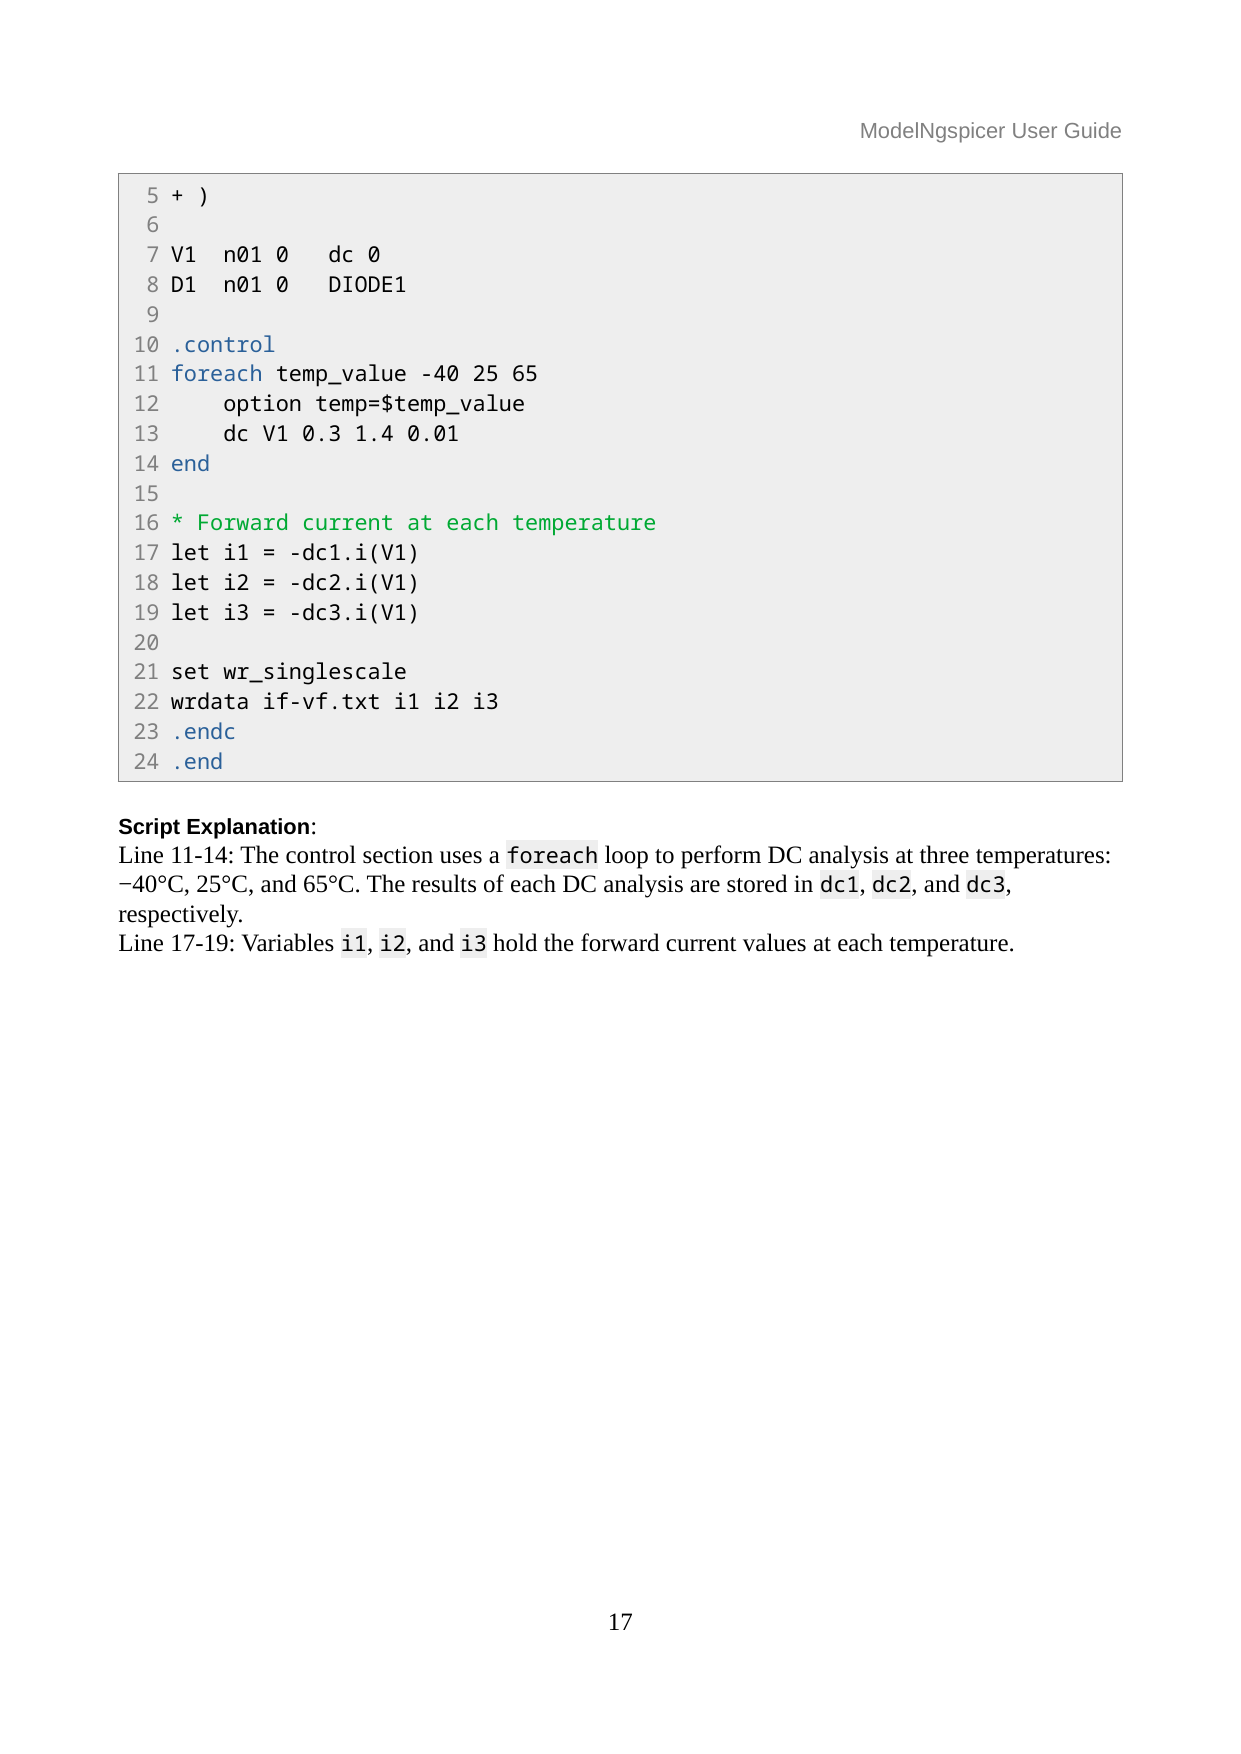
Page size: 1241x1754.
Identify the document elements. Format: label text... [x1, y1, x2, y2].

table_header + ) V1 n01 0 dc 0 D1 n01 0 DIODE1 .control foreach temp_value -40 25 65 option temp=$temp_value dc V1 0.3 1.4 0.01 end * Forward current at each temperature let i1 = -dc1.i(V1) let i2 = -dc2.i(V1) let i3 = -dc3.i(V1) set wr_singlescale wrdata if-vf.txt i1 i2 i3 .endc .end [165, 174, 1122, 781]
text Line 17-19: Variables i1, i2, and i3 hold the forward current values at each temperature. [118, 928, 1122, 958]
table_header 5 6 7 8 9 10 11 12 13 14 15 16 17 18 19 20 21 22 23 24 [119, 174, 165, 781]
text Script Explanation: [118, 811, 1122, 840]
text Line 11-14: The control section uses a foreach loop to perform DC analysis at three temperatures: −40°C, 25°C, and 65°C. The results of each DC analysis are stored in dc1, dc2, and dc3, respectively. [118, 840, 1122, 928]
